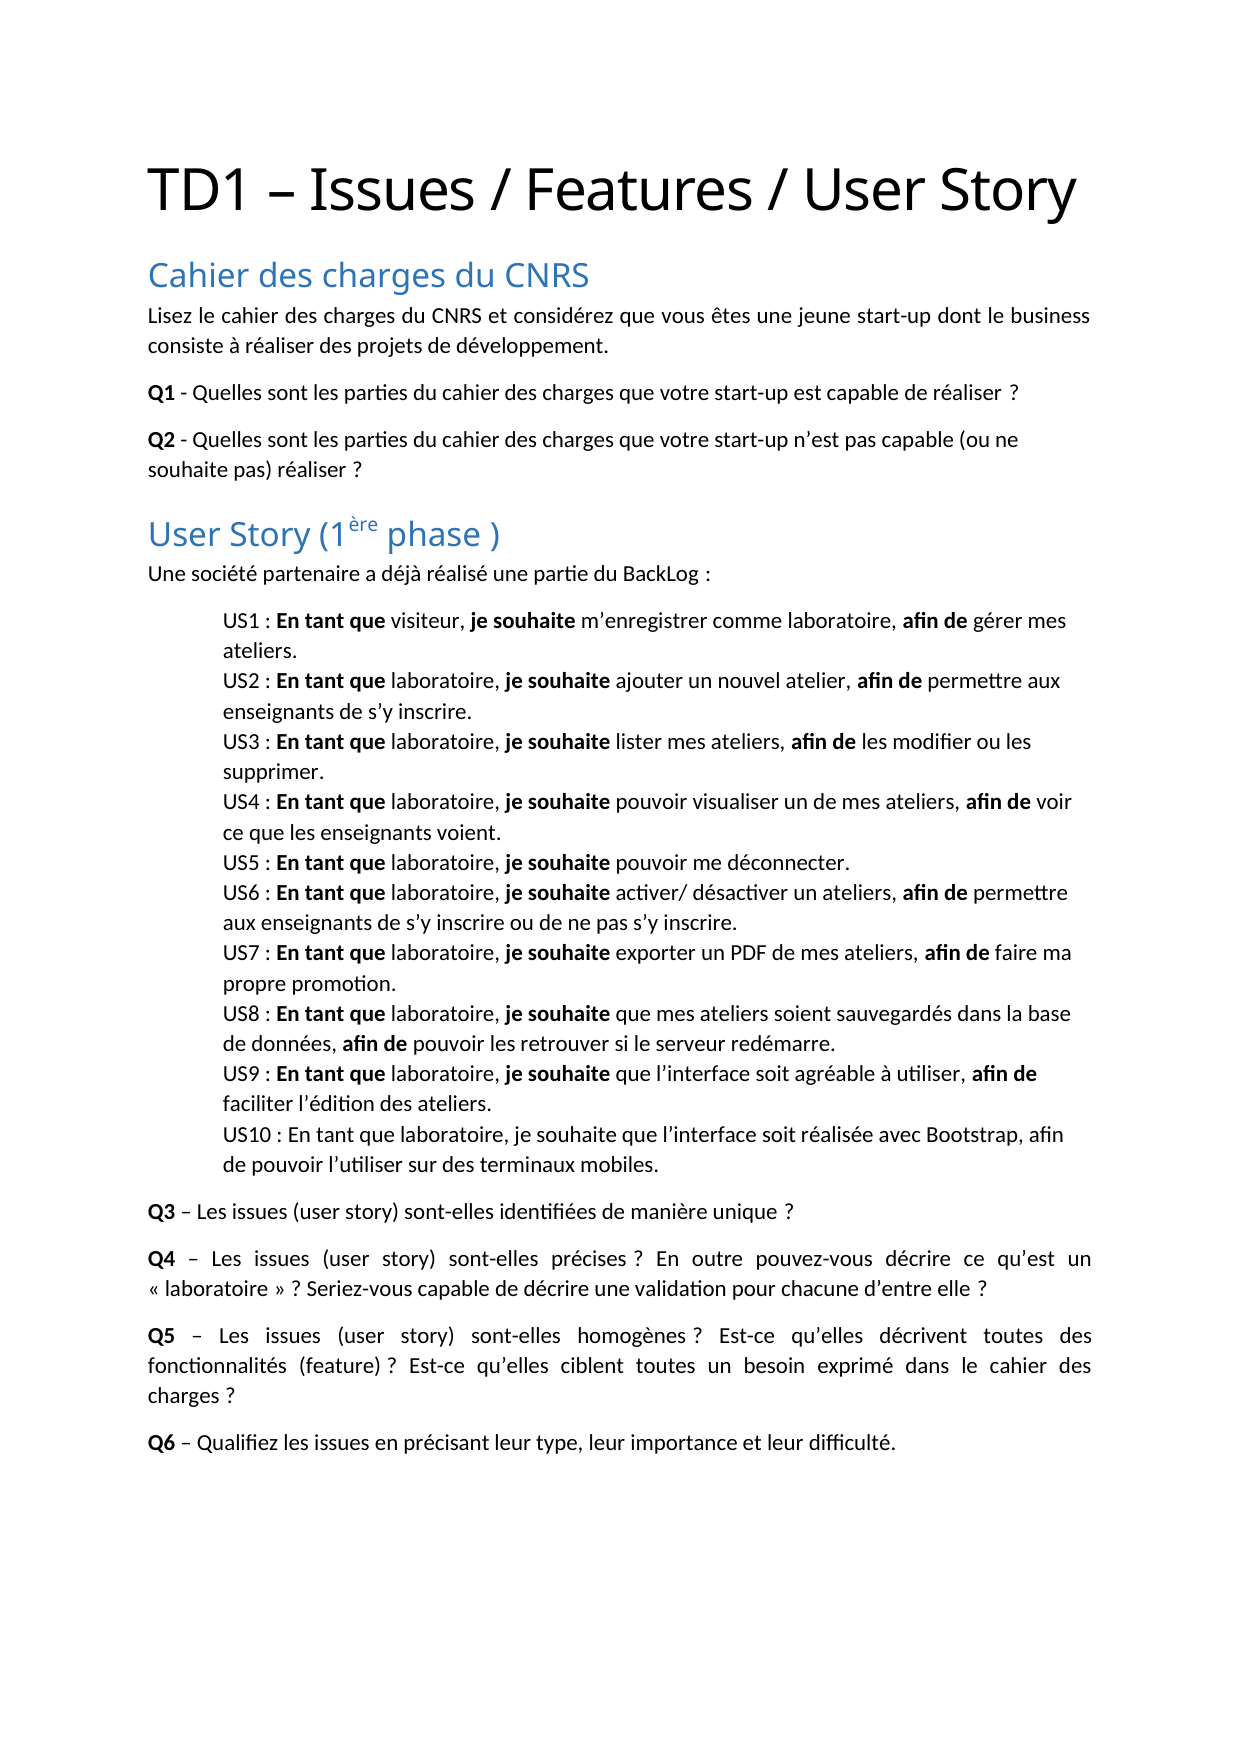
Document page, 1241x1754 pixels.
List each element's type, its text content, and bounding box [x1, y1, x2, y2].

list US10 : En tant que laboratoire, je souhaite que l’interface soit réalisée avec Bootstrap, afin de pouvoir l’utiliser sur des terminaux mobiles. [223, 1120, 1093, 1178]
subtitle User Story (1ère phase ) [148, 510, 1093, 556]
text Une société partenaire a déjà réalisé une partie du BackLog : [148, 559, 1093, 587]
list US2 : En tant que laboratoire, je souhaite ajouter un nouvel atelier, afin de permettre aux enseignants de s’y inscrire. [223, 667, 1093, 725]
title TD1 – Issues / Features / User Story [148, 148, 1093, 227]
subtitle Cahier des charges du CNRS [148, 252, 1093, 297]
list US6 : En tant que laboratoire, je souhaite activer/ désactiver un ateliers, afin de permettre aux enseignants de s’y inscrire ou de ne pas s’y inscrire. [223, 878, 1093, 936]
text Q1 - Quelles sont les parties du cahier des charges que votre start-up est capable de réaliser ? [148, 378, 1093, 406]
list US7 : En tant que laboratoire, je souhaite exporter un PDF de mes ateliers, afin de faire ma propre promotion. [223, 938, 1093, 997]
text Q2 - Quelles sont les parties du cahier des charges que votre start-up n’est pas capable (ou ne souhaite pas) réaliser ? [148, 425, 1093, 483]
text Q3 – Les issues (user story) sont-elles identifiées de manière unique ? [148, 1197, 1093, 1225]
list US5 : En tant que laboratoire, je souhaite pouvoir me déconnecter. [223, 848, 1093, 876]
text Q5 – Les issues (user story) sont-elles homogènes ? Est-ce qu’elles décrivent toutes des fonctionnalités (feature) ? Est-ce qu’elles ciblent toutes un besoin exprimé dans le cahier des charges ? [148, 1321, 1093, 1409]
text Lisez le cahier des charges du CNRS et considérez que vous êtes une jeune start-up dont le business consiste à réaliser des projets de développement. [148, 301, 1093, 359]
list US8 : En tant que laboratoire, je souhaite que mes ateliers soient sauvegardés dans la base de données, afin de pouvoir les retrouver si le serveur redémarre. [223, 999, 1093, 1057]
list US3 : En tant que laboratoire, je souhaite lister mes ateliers, afin de les modifier ou les supprimer. [223, 727, 1093, 785]
text Q6 – Qualifiez les issues en précisant leur type, leur importance et leur difficulté. [148, 1428, 1093, 1456]
text Q4 – Les issues (user story) sont-elles précises ? En outre pouvez-vous décrire ce qu’est un « laboratoire » ? Seriez-vous capable de décrire une validation pour chacune d’entre elle ? [148, 1244, 1093, 1302]
list US1 : En tant que visiteur, je souhaite m’enregistrer comme laboratoire, afin de gérer mes ateliers. [223, 606, 1093, 664]
list US4 : En tant que laboratoire, je souhaite pouvoir visualiser un de mes ateliers, afin de voir ce que les enseignants voient. [223, 787, 1093, 846]
list US9 : En tant que laboratoire, je souhaite que l’interface soit agréable à utiliser, afin de faciliter l’édition des ateliers. [223, 1059, 1093, 1118]
